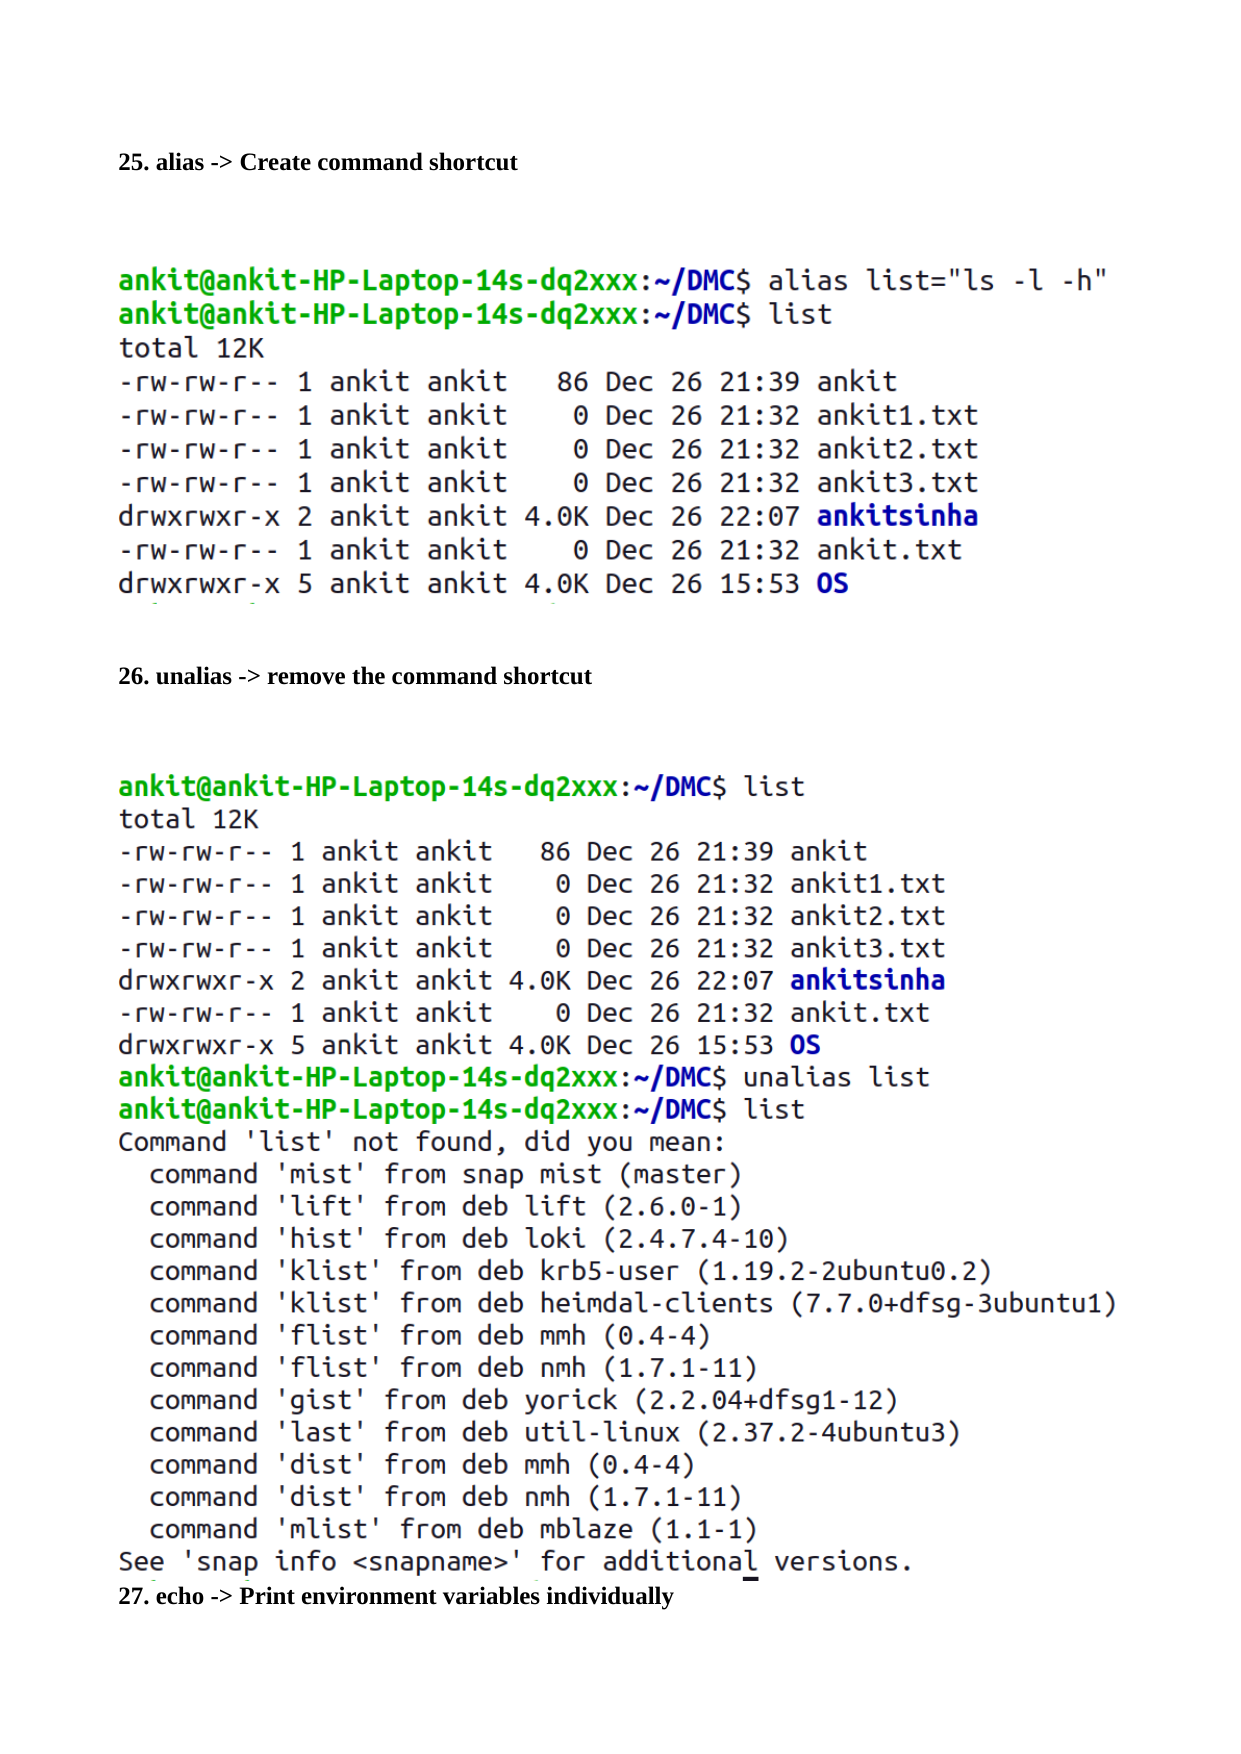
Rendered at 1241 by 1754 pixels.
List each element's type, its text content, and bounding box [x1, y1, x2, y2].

picture [118, 261, 1123, 604]
text 26. unalias -> remove the command shortcut [118, 661, 1122, 690]
text 25. alias -> Create command shortcut [118, 147, 1122, 176]
picture [118, 769, 1123, 1581]
text 27. echo -> Print environment variables individually [118, 1581, 1122, 1610]
